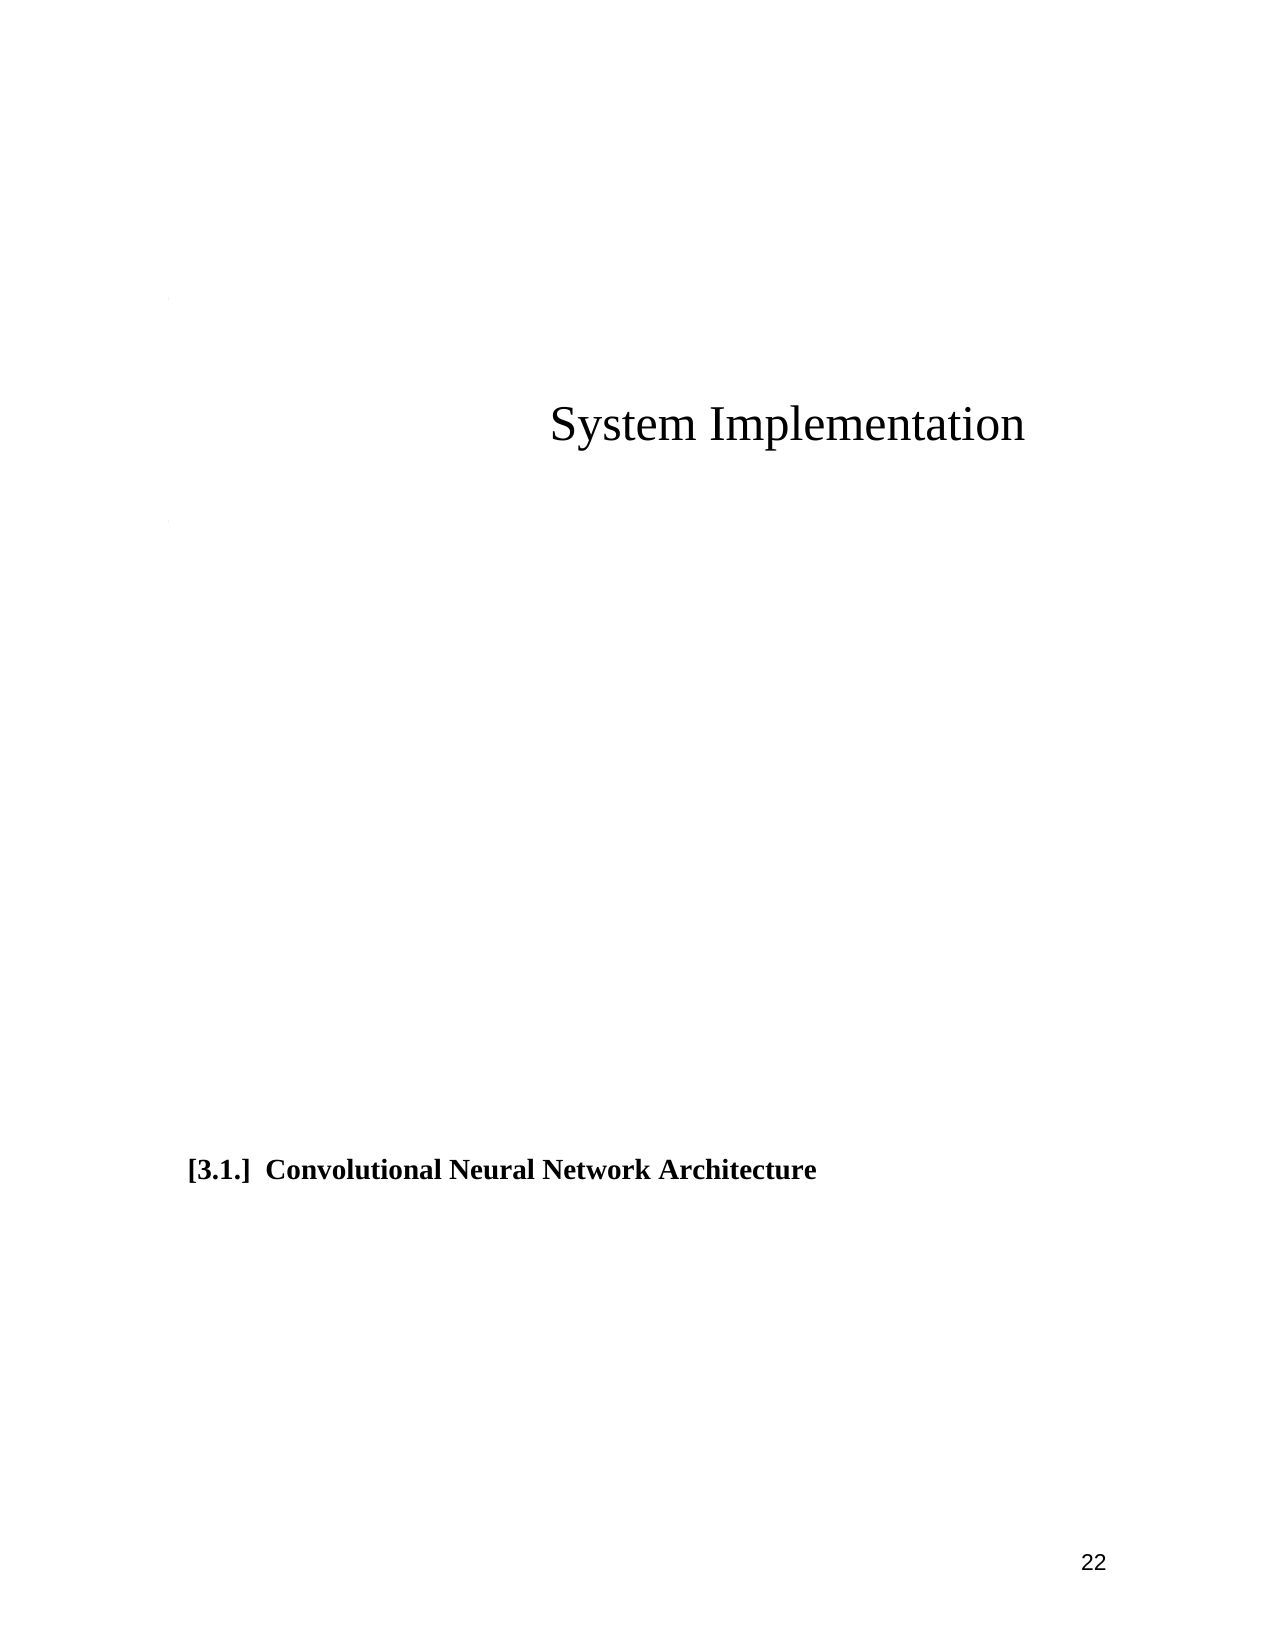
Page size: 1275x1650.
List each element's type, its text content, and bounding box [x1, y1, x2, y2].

text System Implementation [450, 393, 1087, 451]
text [3.1.] Convolutional Neural Network Architecture [187, 1152, 1106, 1186]
